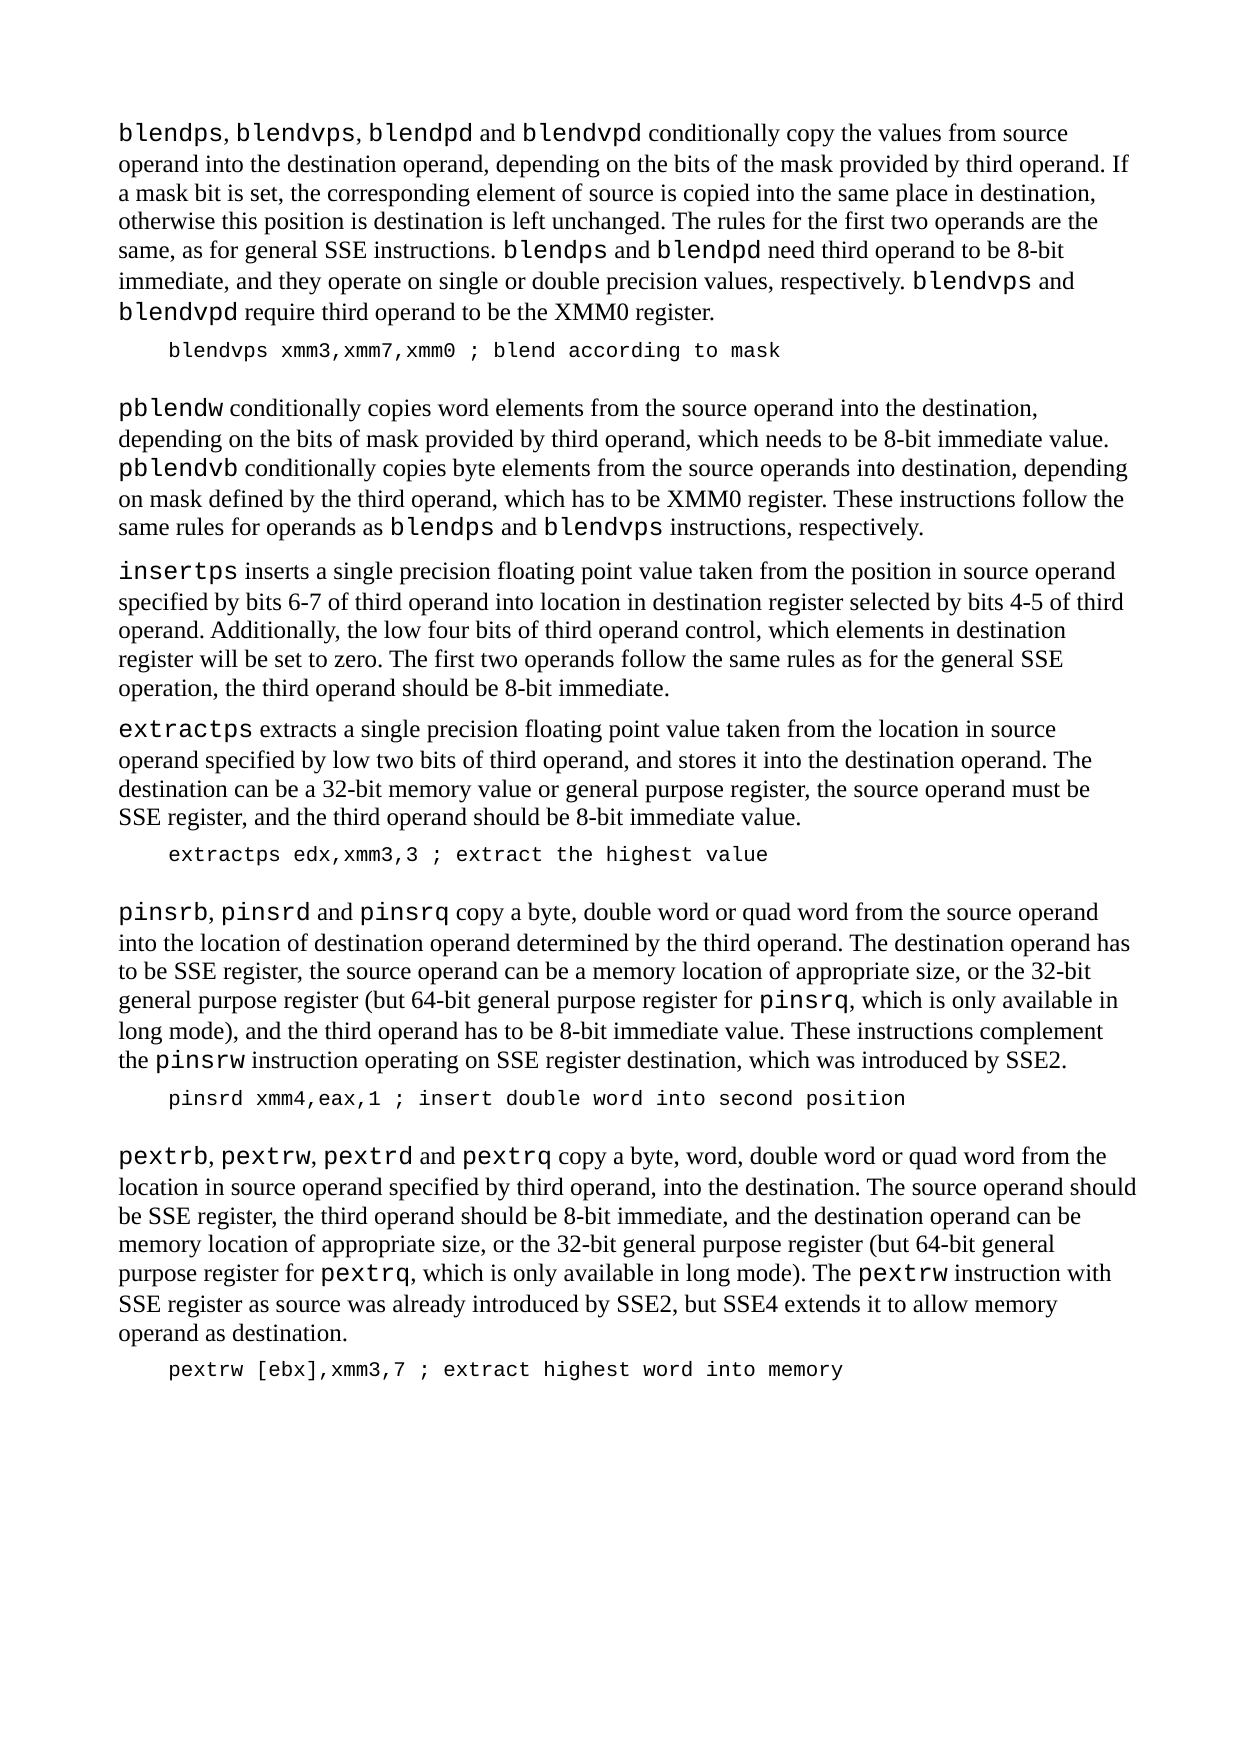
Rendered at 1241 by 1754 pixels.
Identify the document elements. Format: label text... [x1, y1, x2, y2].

text pextrb, pextrw, pextrd and pextrq copy a byte, word, double word or quad word from the location in source operand specified by third operand, into the destination. The source operand should be SSE register, the third operand should be 8-bit immediate, and the destination operand can be memory location of appropriate size, or the 32-bit general purpose register (but 64-bit general purpose register for pextrq, which is only available in long mode). The pextrw instruction with SSE register as source was already introduced by SSE2, but SSE4 extends it to allow memory operand as destination. [118, 1141, 1137, 1347]
text pblendw conditionally copies word elements from the source operand into the destination, depending on the bits of mask provided by third operand, which needs to be 8-bit immediate value. pblendvb conditionally copies byte elements from the source operands into destination, depending on mask defined by the third operand, which has to be XMM0 register. These instructions follow the same rules for operands as blendps and blendvps instructions, respectively. [118, 393, 1137, 543]
text pinsrb, pinsrd and pinsrq copy a byte, double word or quad word from the source operand into the location of destination operand determined by the third operand. The destination operand has to be SSE register, the source operand can be a memory location of appropriate size, or the 32-bit general purpose register (but 64-bit general purpose register for pinsrq, which is only available in long mode), and the third operand has to be 8-bit immediate value. These instructions complement the pinsrw instruction operating on SSE register destination, which was introduced by SSE2. [118, 897, 1137, 1076]
text insertps inserts a single precision floating point value taken from the position in source operand specified by bits 6-7 of third operand into location in destination register selected by bits 4-5 of third operand. Additionally, the low four bits of third operand control, which elements in destination register will be set to zero. The first two operands follow the same rules as for the general SSE operation, the third operand should be 8-bit immediate. [118, 556, 1137, 702]
text extractps edx,xmm3,3 ; extract the highest value [118, 844, 1137, 867]
text pinsrd xmm4,eax,1 ; insert double word into second position [118, 1088, 1137, 1112]
text blendvps xmm3,xmm7,xmm0 ; blend according to mask [118, 340, 1137, 364]
text pextrw [ebx],xmm3,7 ; extract highest word into memory [118, 1359, 1137, 1383]
text extractps extracts a single precision floating point value taken from the location in source operand specified by low two bits of third operand, and stores it into the destination operand. The destination can be a 32-bit memory value or general purpose register, the source operand must be SSE register, and the third operand should be 8-bit immediate value. [118, 714, 1137, 831]
text blendps, blendvps, blendpd and blendvpd conditionally copy the values from source operand into the destination operand, depending on the bits of the mask provided by third operand. If a mask bit is set, the corresponding element of source is copied into the same place in destination, otherwise this position is destination is left unchanged. The rules for the first two operands are the same, as for general SSE instructions. blendps and blendpd need third operand to be 8-bit immediate, and they operate on single or double precision values, respectively. blendvps and blendvpd require third operand to be the XMM0 register. [118, 118, 1137, 328]
